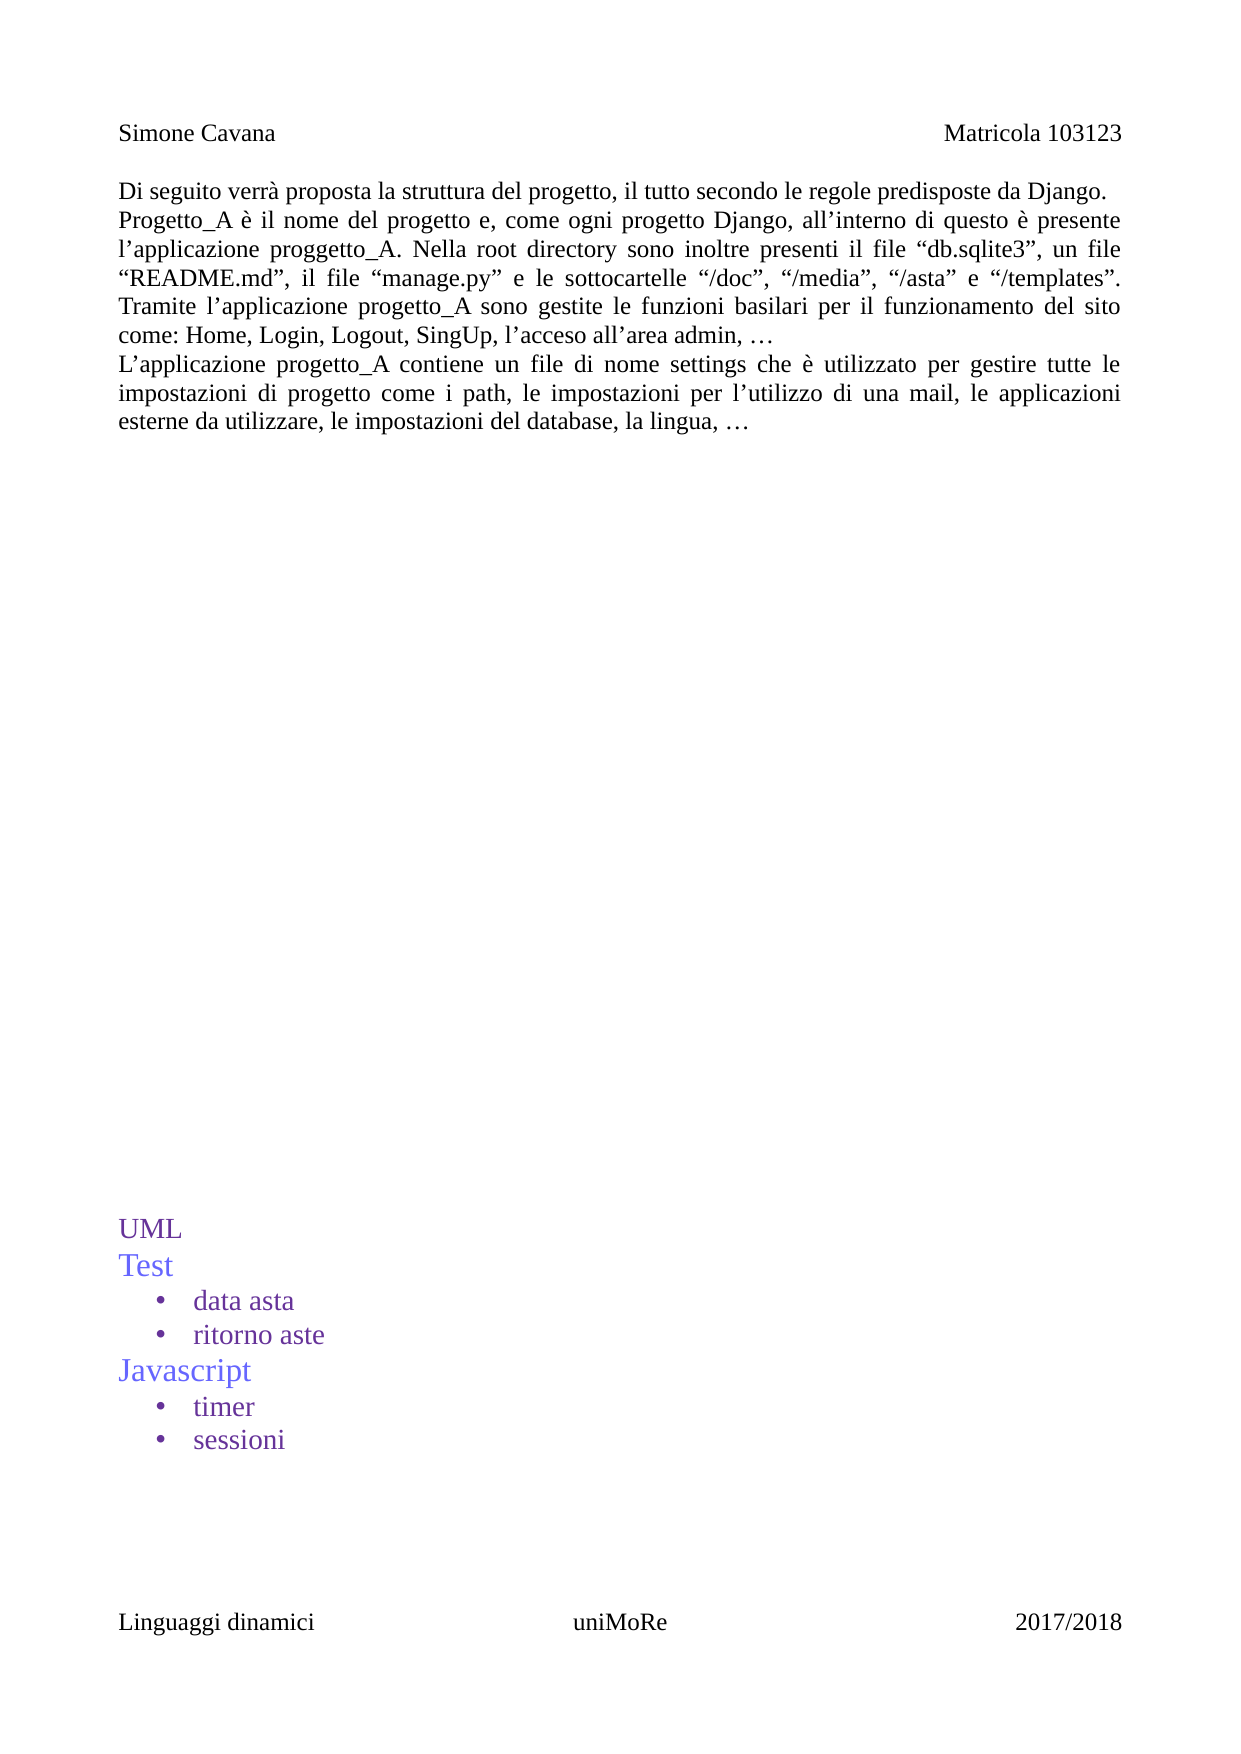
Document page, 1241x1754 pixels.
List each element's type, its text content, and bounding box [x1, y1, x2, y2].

list timer [156, 1389, 1122, 1422]
list ritorno aste [156, 1317, 1122, 1351]
text UML [118, 1211, 1122, 1245]
text L’applicazione progetto_A contiene un file di nome settings che è utilizzato per gestire tutte le impostazioni di progetto come i path, le impostazioni per l’utilizzo di una mail, le applicazioni esterne da utilizzare, le impostazioni del database, la lingua, … [118, 349, 1122, 435]
list data asta [156, 1283, 1122, 1317]
list sessioni [156, 1422, 1122, 1456]
text Javascript [118, 1351, 1122, 1389]
text Progetto_A è il nome del progetto e, come ogni progetto Django, all’interno di questo è presente l’applicazione proggetto_A. Nella root directory sono inoltre presenti il file “db.sqlite3”, un file “README.md”, il file “manage.py” e le sottocartelle “/doc”, “/media”, “/asta” e “/templates”. Tramite l’applicazione progetto_A sono gestite le funzioni basilari per il funzionamento del sito come: Home, Login, Logout, SingUp, l’acceso all’area admin, … [118, 205, 1122, 349]
text Di seguito verrà proposta la struttura del progetto, il tutto secondo le regole predisposte da Django. [118, 176, 1122, 205]
text Test [118, 1245, 1122, 1283]
